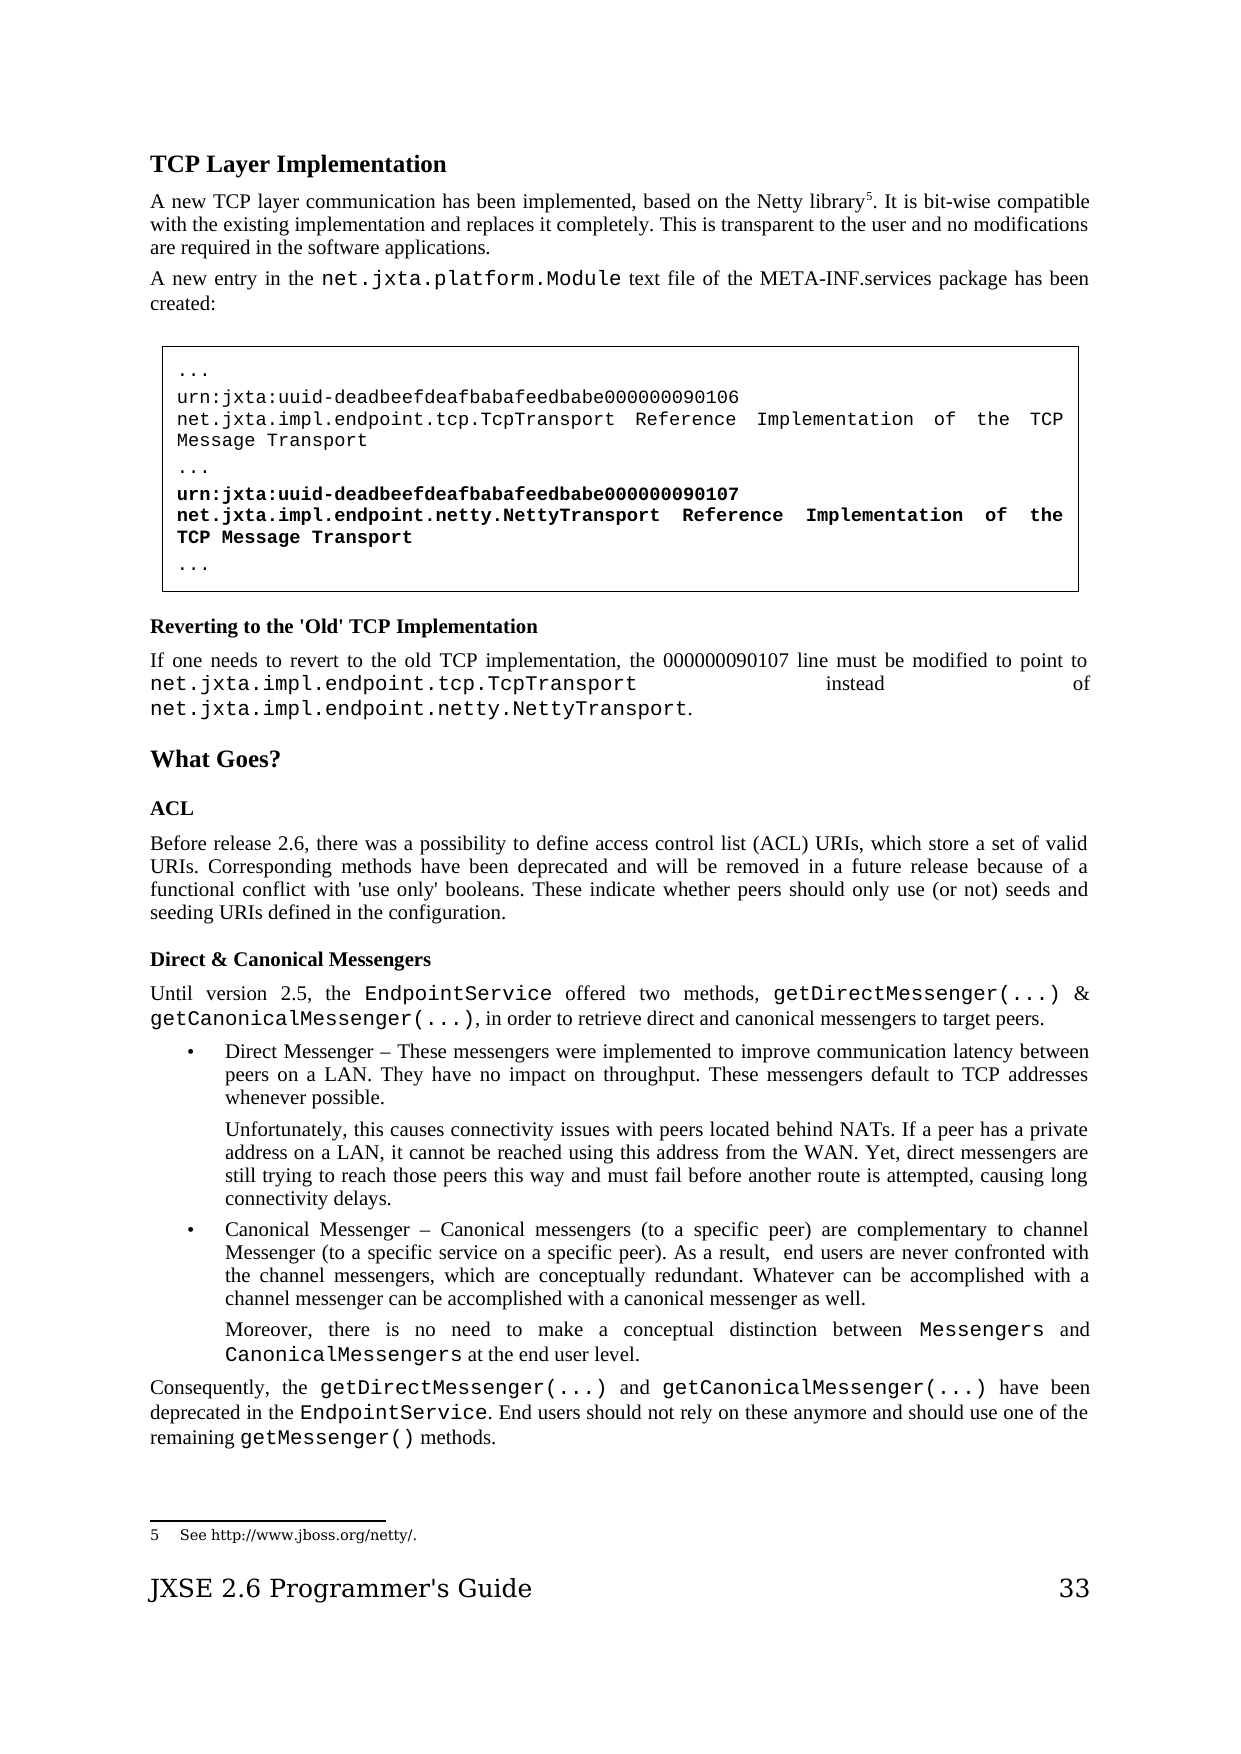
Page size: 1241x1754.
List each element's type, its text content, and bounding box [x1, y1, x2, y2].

list Direct Messenger – These messengers were implemented to improve communication latency between peers on a LAN. They have no impact on throughput. These messengers default to TCP addresses whenever possible. [187, 1040, 1090, 1109]
list Canonical Messenger – Canonical messengers (to a specific peer) are complementary to channel Messenger (to a specific service on a specific peer). As a result, end users are never confronted with the channel messengers, which are conceptually redundant. Whatever can be accomplished with a channel messenger can be accomplished with a canonical messenger as well. [187, 1218, 1090, 1310]
text Until version 2.5, the EndpointService offered two methods, getDirectMessenger(...) & getCanonicalMessenger(...), in order to retrieve direct and canonical messengers to target peers. [150, 982, 1090, 1032]
text urn:jxta:uuid-deadbeefdeafbabafeedbabe000000090106 net.jxta.impl.endpoint.tcp.TcpTransport Reference Implementation of the TCP Message Transport [163, 373, 1078, 443]
text Direct & Canonical Messengers [150, 947, 1090, 970]
text Consequently, the getDirectMessenger(...) and getCanonicalMessenger(...) have been deprecated in the EndpointService. End users should not rely on these anymore and should use one of the remaining getMessenger() methods. [150, 1376, 1090, 1451]
text ... [163, 443, 1078, 470]
text A new TCP layer communication has been implemented, based on the Netty library. It is bit-wise compatible with the existing implementation and replaces it completely. This is transparent to the user and no modifications are required in the software applications. [150, 189, 1090, 258]
text ... [163, 347, 1078, 373]
list Unfortunately, this causes connectivity issues with peers located behind NATs. If a peer has a private address on a LAN, it cannot be reached using this address from the WAN. Yet, direct messengers are still trying to reach those peers this way and must fail before another route is attempted, causing long connectivity delays. [187, 1117, 1090, 1209]
text If one needs to revert to the old TCP implementation, the 000000090107 line must be modified to point to net.jxta.impl.endpoint.tcp.TcpTransport instead of net.jxta.impl.endpoint.netty.NettyTransport. [150, 649, 1090, 722]
text ... [163, 540, 1078, 591]
text urn:jxta:uuid-deadbeefdeafbabafeedbabe000000090107 net.jxta.impl.endpoint.netty.NettyTransport Reference Implementation of the TCP Message Transport [163, 470, 1078, 540]
text Before release 2.6, there was a possibility to define access control list (ACL) URIs, which store a set of valid URIs. Corresponding methods have been deprecated and will be removed in a future release because of a functional conflict with 'use only' booleans. These indicate whether peers should only use (or not) seeds and seeding URIs defined in the configuration. [150, 832, 1090, 924]
text Reverting to the 'Old' TCP Implementation [150, 614, 1090, 637]
text What Goes? [150, 746, 1090, 773]
text ACL [150, 797, 1090, 820]
text See http://www.jboss.org/netty/. [150, 1527, 1090, 1544]
list Moreover, there is no need to make a conceptual distinction between Messengers and CanonicalMessengers at the end user level. [187, 1318, 1090, 1368]
text A new entry in the net.jxta.platform.Module text file of the META-INF.services package has been created: [150, 267, 1090, 315]
text TCP Layer Implementation [150, 150, 1090, 178]
